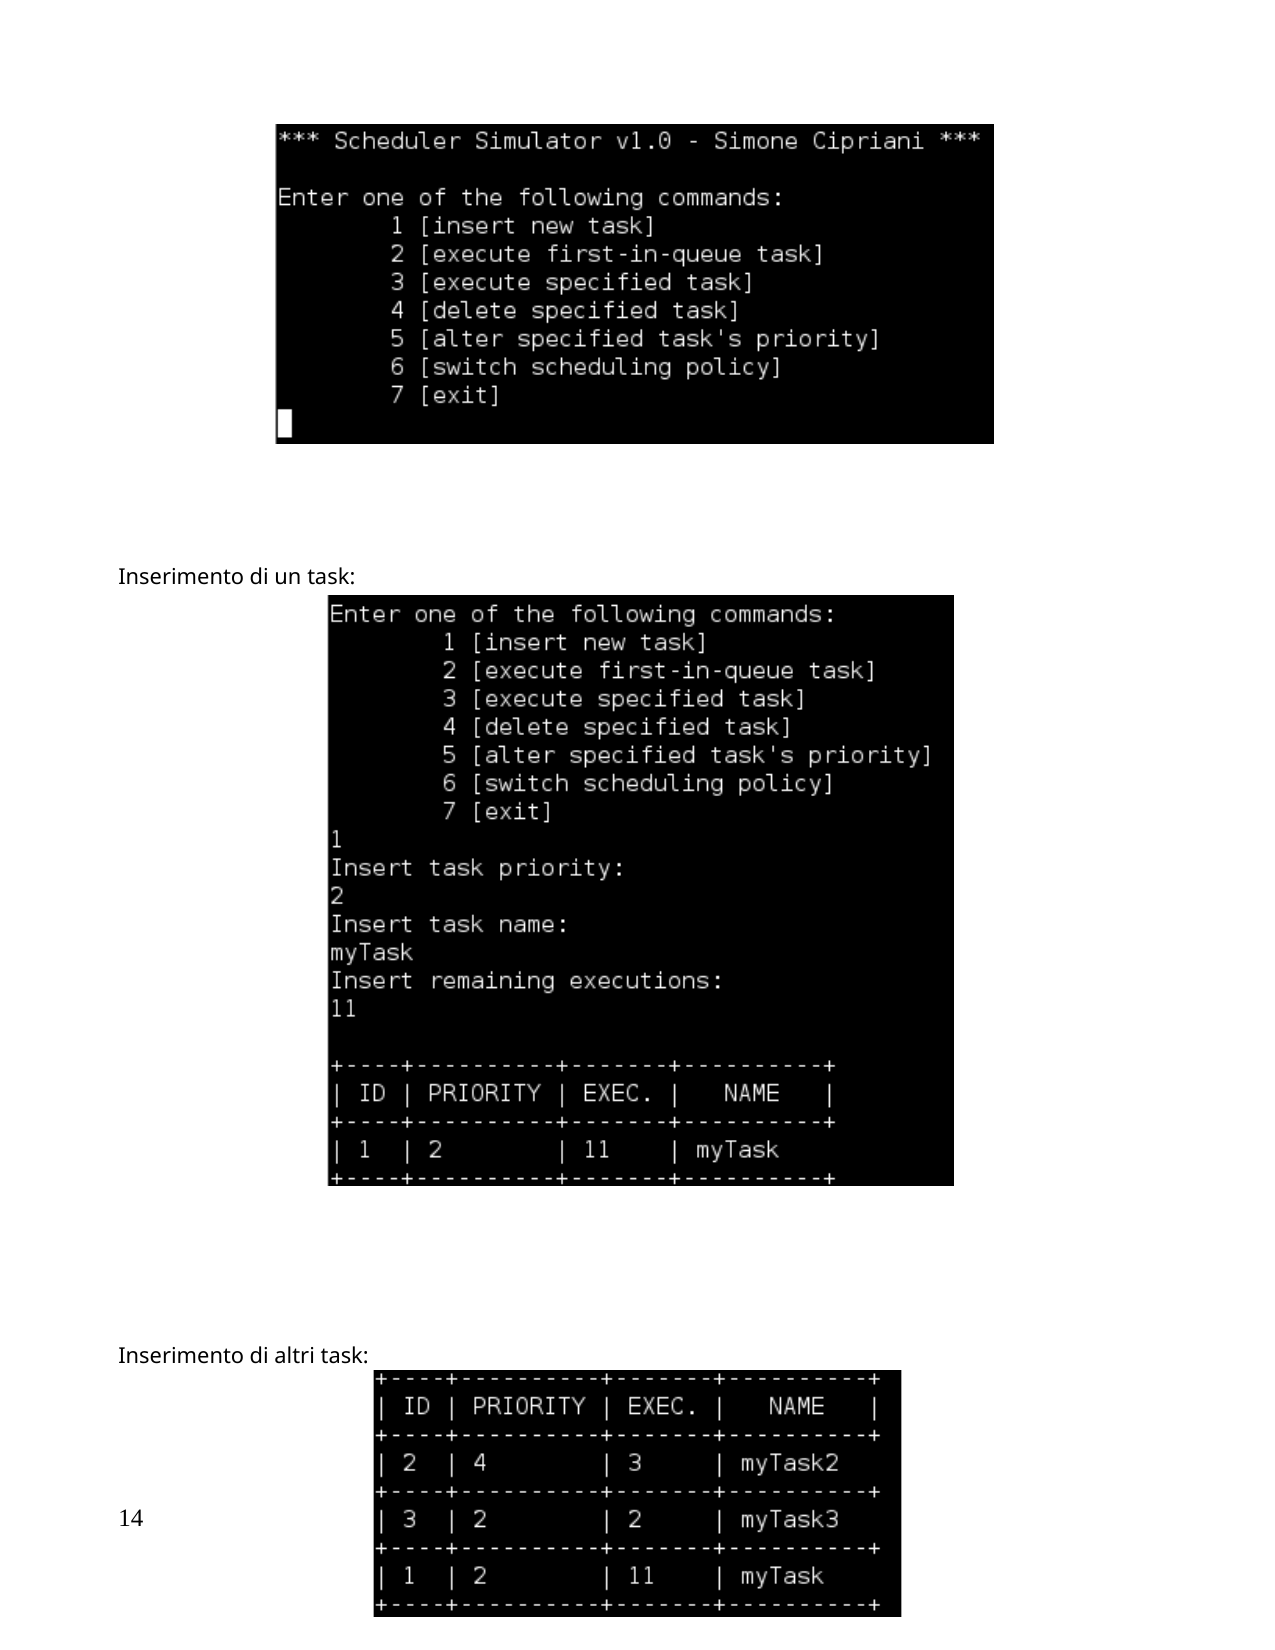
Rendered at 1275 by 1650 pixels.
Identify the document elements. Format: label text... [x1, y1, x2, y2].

picture [275, 124, 994, 444]
picture [327, 595, 954, 1186]
text Inserimento di un task: [118, 561, 1157, 591]
picture [373, 1370, 902, 1617]
text Inserimento di altri task: [118, 1340, 1157, 1370]
